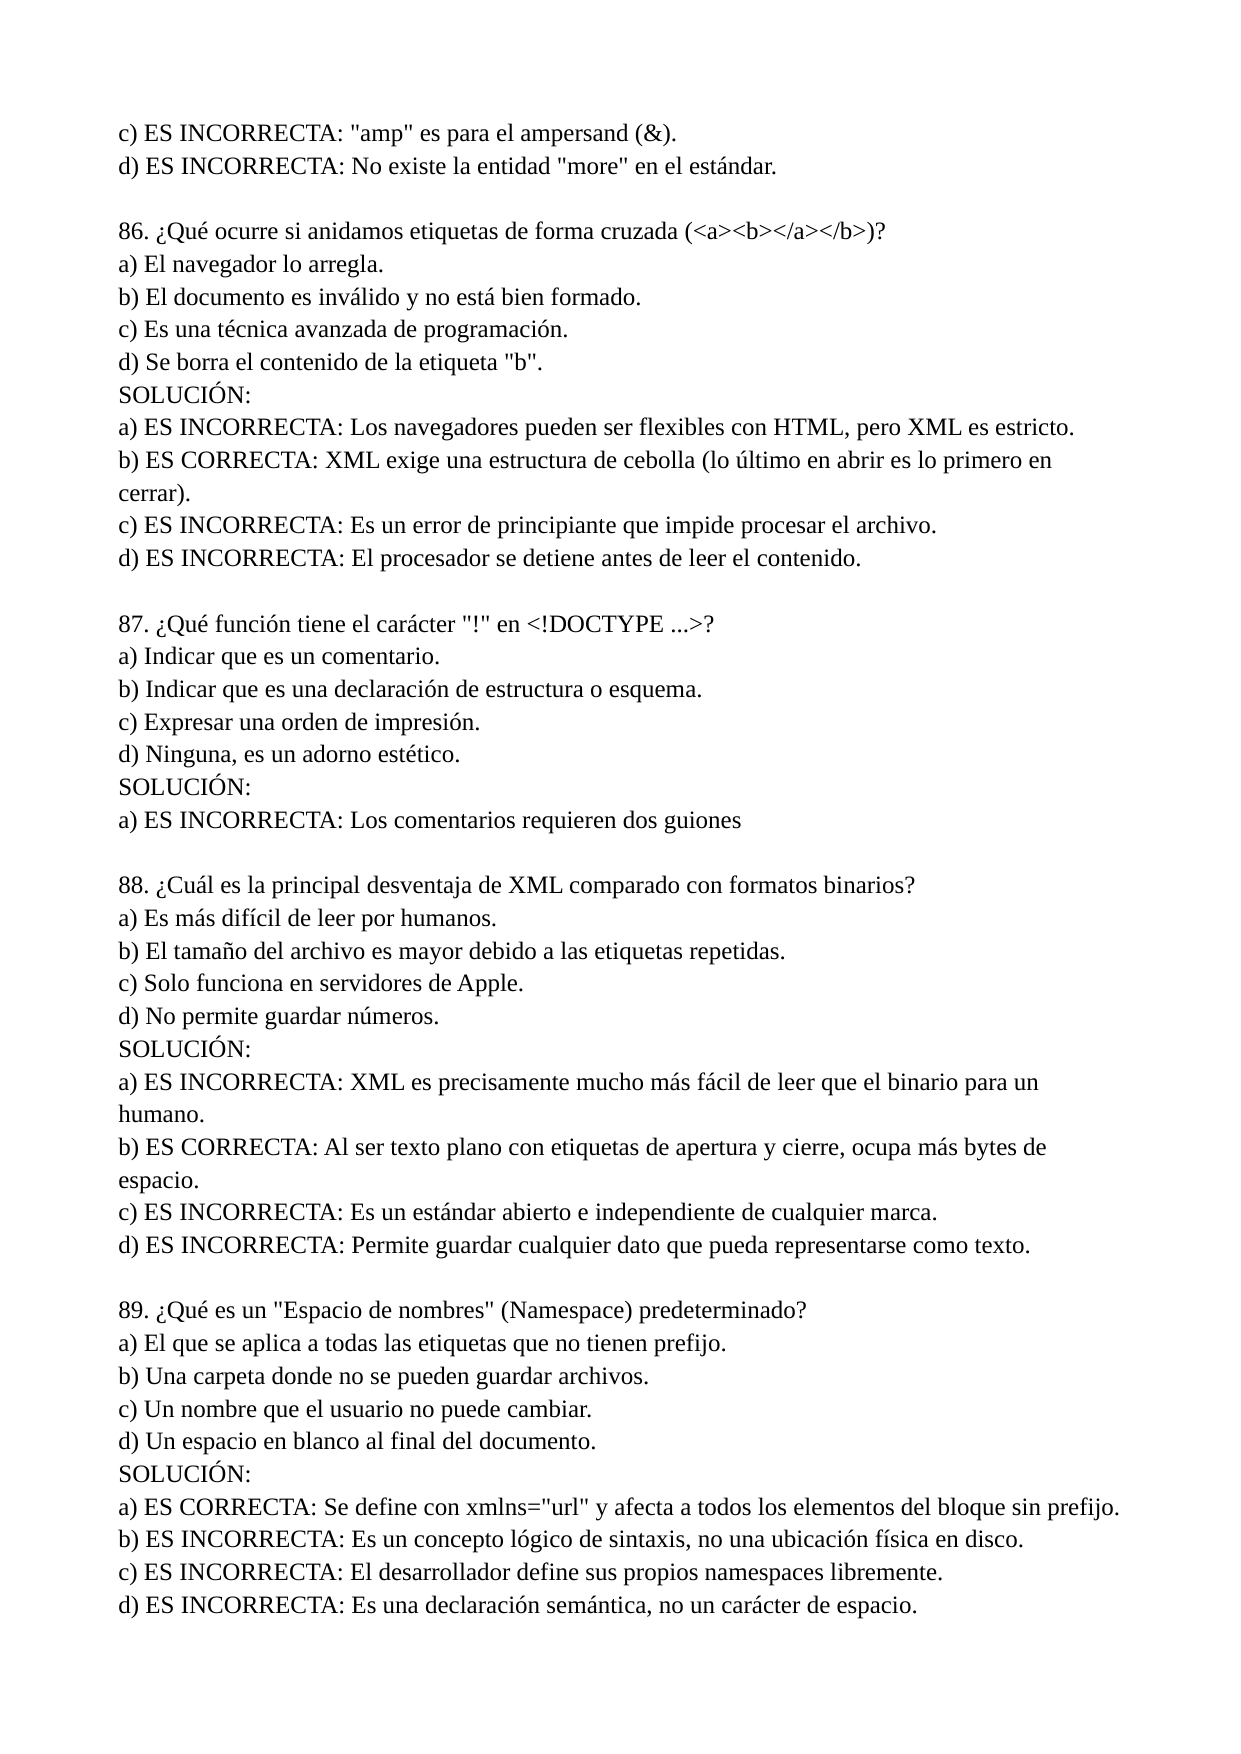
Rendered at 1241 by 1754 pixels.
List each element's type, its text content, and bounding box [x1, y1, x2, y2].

text c) ES INCORRECTA: El desarrollador define sus propios namespaces libremente. [118, 1557, 1122, 1586]
text c) Un nombre que el usuario no puede cambiar. [118, 1394, 1122, 1422]
text a) ES INCORRECTA: Los navegadores pueden ser flexibles con HTML, pero XML es estricto. [118, 412, 1122, 441]
text d) Se borra el contenido de la etiqueta "b". [118, 347, 1122, 376]
text b) ES CORRECTA: XML exige una estructura de cebolla (lo último en abrir es lo primero en cerrar). [118, 445, 1122, 507]
text SOLUCIÓN: [118, 380, 1122, 408]
text a) Es más difícil de leer por humanos. [118, 903, 1122, 932]
text a) ES INCORRECTA: Los comentarios requieren dos guiones [118, 805, 1122, 834]
text c) Solo funciona en servidores de Apple. [118, 968, 1122, 997]
text SOLUCIÓN: [118, 1459, 1122, 1488]
text 86. ¿Qué ocurre si anidamos etiquetas de forma cruzada (<a><b></a></b>)? [118, 216, 1122, 245]
text b) ES CORRECTA: Al ser texto plano con etiquetas de apertura y cierre, ocupa más bytes de espacio. [118, 1132, 1122, 1193]
text d) Un espacio en blanco al final del documento. [118, 1426, 1122, 1455]
text d) ES INCORRECTA: Permite guardar cualquier dato que pueda representarse como texto. [118, 1230, 1122, 1259]
text d) ES INCORRECTA: Es una declaración semántica, no un carácter de espacio. [118, 1590, 1122, 1619]
text b) Una carpeta donde no se pueden guardar archivos. [118, 1361, 1122, 1390]
text 87. ¿Qué función tiene el carácter "!" en <!DOCTYPE ...>? [118, 609, 1122, 637]
text a) El navegador lo arregla. [118, 249, 1122, 278]
text d) No permite guardar números. [118, 1001, 1122, 1030]
text c) Expresar una orden de impresión. [118, 707, 1122, 736]
text b) El documento es inválido y no está bien formado. [118, 282, 1122, 310]
text SOLUCIÓN: [118, 772, 1122, 801]
text a) ES CORRECTA: Se define con xmlns="url" y afecta a todos los elementos del bloque sin prefijo. [118, 1492, 1122, 1521]
text c) ES INCORRECTA: Es un estándar abierto e independiente de cualquier marca. [118, 1197, 1122, 1226]
text c) Es una técnica avanzada de programación. [118, 314, 1122, 343]
text SOLUCIÓN: [118, 1034, 1122, 1063]
text d) Ninguna, es un adorno estético. [118, 739, 1122, 768]
text b) El tamaño del archivo es mayor debido a las etiquetas repetidas. [118, 936, 1122, 964]
text 88. ¿Cuál es la principal desventaja de XML comparado con formatos binarios? [118, 870, 1122, 899]
text a) Indicar que es un comentario. [118, 641, 1122, 670]
text a) El que se aplica a todas las etiquetas que no tienen prefijo. [118, 1328, 1122, 1357]
text d) ES INCORRECTA: No existe la entidad "more" en el estándar. [118, 151, 1122, 179]
text c) ES INCORRECTA: "amp" es para el ampersand (&). [118, 118, 1122, 147]
text a) ES INCORRECTA: XML es precisamente mucho más fácil de leer que el binario para un humano. [118, 1067, 1122, 1128]
text d) ES INCORRECTA: El procesador se detiene antes de leer el contenido. [118, 543, 1122, 572]
text b) ES INCORRECTA: Es un concepto lógico de sintaxis, no una ubicación física en disco. [118, 1524, 1122, 1553]
text 89. ¿Qué es un "Espacio de nombres" (Namespace) predeterminado? [118, 1296, 1122, 1324]
text c) ES INCORRECTA: Es un error de principiante que impide procesar el archivo. [118, 511, 1122, 539]
text b) Indicar que es una declaración de estructura o esquema. [118, 674, 1122, 703]
